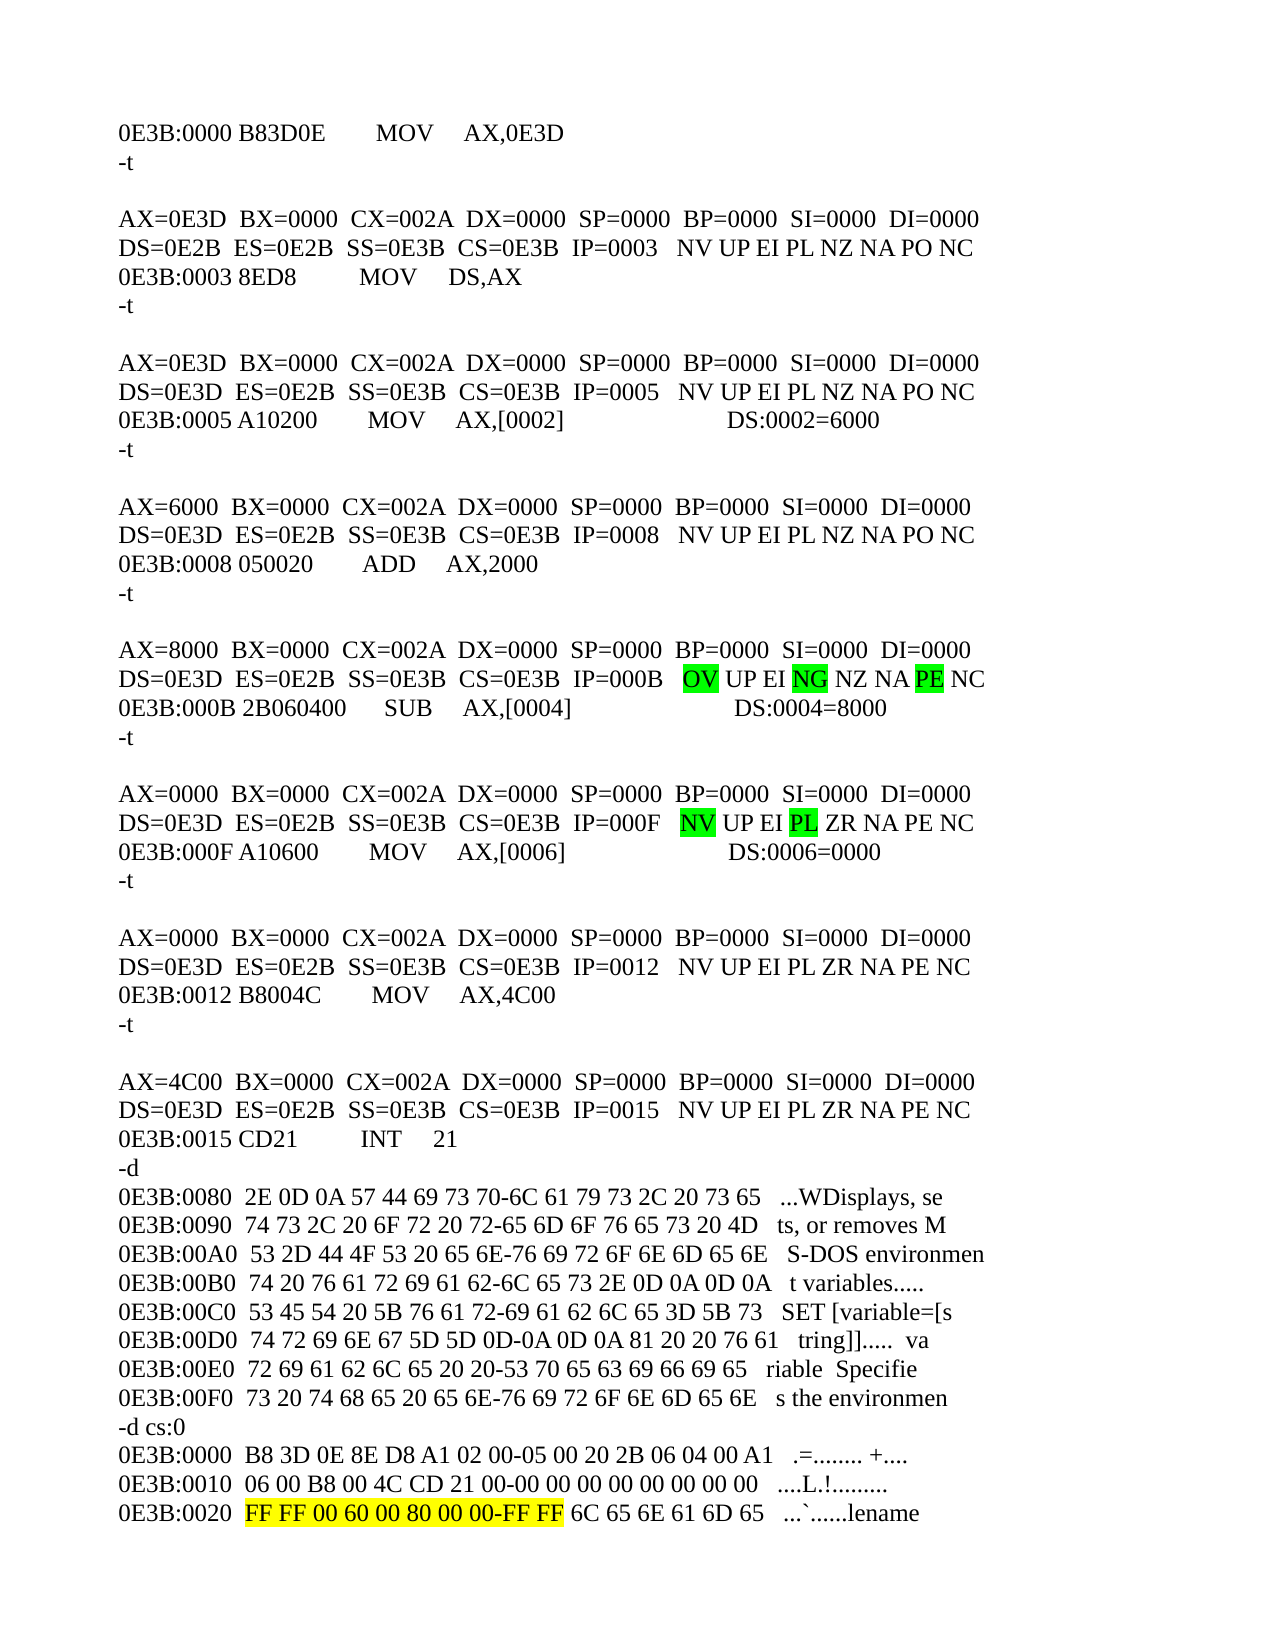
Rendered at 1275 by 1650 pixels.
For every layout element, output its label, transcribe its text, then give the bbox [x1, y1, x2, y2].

text AX=4C00 BX=0000 CX=002A DX=0000 SP=0000 BP=0000 SI=0000 DI=0000 [118, 1067, 1157, 1096]
text -d cs:0 [118, 1412, 1157, 1441]
text DS=0E3D ES=0E2B SS=0E3B CS=0E3B IP=0012 NV UP EI PL ZR NA PE NC [118, 952, 1157, 981]
text -t [118, 578, 1157, 607]
text AX=0E3D BX=0000 CX=002A DX=0000 SP=0000 BP=0000 SI=0000 DI=0000 [118, 348, 1157, 377]
text 0E3B:0090 74 73 2C 20 6F 72 20 72-65 6D 6F 76 65 73 20 4D ts, or removes M [118, 1211, 1157, 1239]
text 0E3B:00F0 73 20 74 68 65 20 65 6E-76 69 72 6F 6E 6D 65 6E s the environmen [118, 1383, 1157, 1412]
text 0E3B:0008 050020 ADD AX,2000 [118, 549, 1157, 578]
text 0E3B:0012 B8004C MOV AX,4C00 [118, 981, 1157, 1009]
text 0E3B:00A0 53 2D 44 4F 53 20 65 6E-76 69 72 6F 6E 6D 65 6E S-DOS environmen [118, 1239, 1157, 1268]
text 0E3B:0003 8ED8 MOV DS,AX [118, 262, 1157, 291]
text 0E3B:0080 2E 0D 0A 57 44 69 73 70-6C 61 79 73 2C 20 73 65 ...WDisplays, se [118, 1182, 1157, 1211]
text 0E3B:0015 CD21 INT 21 [118, 1124, 1157, 1153]
text 0E3B:000B 2B060400 SUB AX,[0004] DS:0004=8000 [118, 693, 1157, 722]
text 0E3B:00D0 74 72 69 6E 67 5D 5D 0D-0A 0D 0A 81 20 20 76 61 tring]]..... va [118, 1326, 1157, 1354]
text AX=8000 BX=0000 CX=002A DX=0000 SP=0000 BP=0000 SI=0000 DI=0000 [118, 636, 1157, 664]
text 0E3B:0000 B83D0E MOV AX,0E3D [118, 118, 1157, 147]
text 0E3B:00E0 72 69 61 62 6C 65 20 20-53 70 65 63 69 66 69 65 riable Specifie [118, 1354, 1157, 1383]
text AX=6000 BX=0000 CX=002A DX=0000 SP=0000 BP=0000 SI=0000 DI=0000 [118, 492, 1157, 521]
text AX=0E3D BX=0000 CX=002A DX=0000 SP=0000 BP=0000 SI=0000 DI=0000 [118, 204, 1157, 233]
text 0E3B:0010 06 00 B8 00 4C CD 21 00-00 00 00 00 00 00 00 00 ....L.!......... [118, 1469, 1157, 1498]
text 0E3B:0000 B8 3D 0E 8E D8 A1 02 00-05 00 20 2B 06 04 00 A1 .=........ +.... [118, 1441, 1157, 1469]
text 0E3B:00C0 53 45 54 20 5B 76 61 72-69 61 62 6C 65 3D 5B 73 SET [variable=[s [118, 1297, 1157, 1326]
text 0E3B:000F A10600 MOV AX,[0006] DS:0006=0000 [118, 837, 1157, 866]
text AX=0000 BX=0000 CX=002A DX=0000 SP=0000 BP=0000 SI=0000 DI=0000 [118, 923, 1157, 952]
text -t [118, 434, 1157, 463]
text DS=0E3D ES=0E2B SS=0E3B CS=0E3B IP=000B OV UP EI NG NZ NA PE NC [118, 664, 1157, 693]
text -t [118, 866, 1157, 894]
text DS=0E3D ES=0E2B SS=0E3B CS=0E3B IP=000F NV UP EI PL ZR NA PE NC [118, 808, 1157, 837]
text 0E3B:0005 A10200 MOV AX,[0002] DS:0002=6000 [118, 406, 1157, 434]
text 0E3B:00B0 74 20 76 61 72 69 61 62-6C 65 73 2E 0D 0A 0D 0A t variables..... [118, 1268, 1157, 1297]
text -t [118, 147, 1157, 176]
text DS=0E3D ES=0E2B SS=0E3B CS=0E3B IP=0015 NV UP EI PL ZR NA PE NC [118, 1096, 1157, 1124]
text DS=0E3D ES=0E2B SS=0E3B CS=0E3B IP=0008 NV UP EI PL NZ NA PO NC [118, 521, 1157, 549]
text DS=0E2B ES=0E2B SS=0E3B CS=0E3B IP=0003 NV UP EI PL NZ NA PO NC [118, 233, 1157, 262]
text DS=0E3D ES=0E2B SS=0E3B CS=0E3B IP=0005 NV UP EI PL NZ NA PO NC [118, 377, 1157, 406]
text -t [118, 722, 1157, 751]
text 0E3B:0020 FF FF 00 60 00 80 00 00-FF FF 6C 65 6E 61 6D 65 ...`......lename [118, 1498, 1157, 1527]
text -d [118, 1153, 1157, 1182]
text -t [118, 291, 1157, 319]
text -t [118, 1009, 1157, 1038]
text AX=0000 BX=0000 CX=002A DX=0000 SP=0000 BP=0000 SI=0000 DI=0000 [118, 779, 1157, 808]
